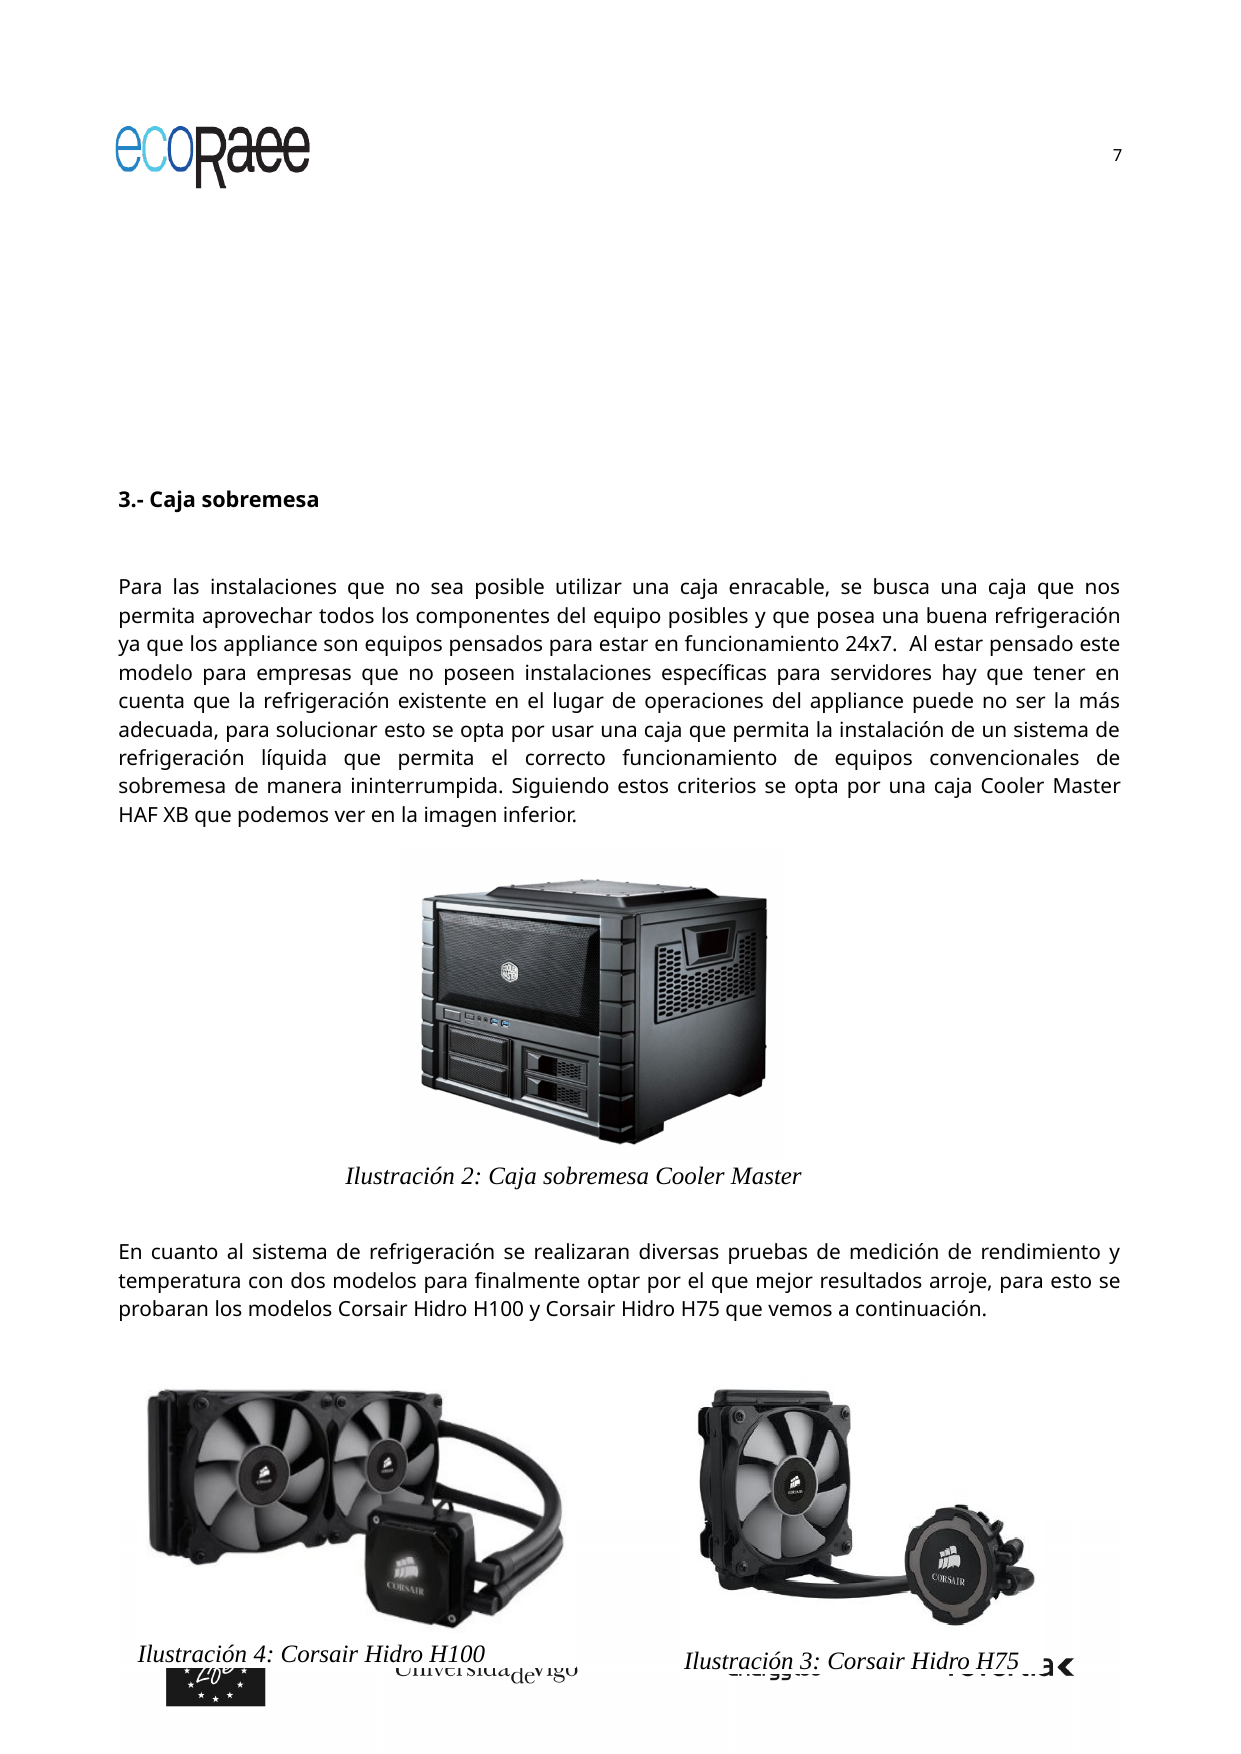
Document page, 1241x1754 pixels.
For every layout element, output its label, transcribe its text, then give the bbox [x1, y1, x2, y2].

picture [114, 124, 311, 190]
text Ilustración 4: Corsair Hidro H100 [137, 1640, 577, 1668]
picture [118, 1368, 1123, 1754]
text Ilustración 2: Caja sobremesa Cooler Master [345, 855, 845, 1190]
text En cuanto al sistema de refrigeración se realizaran diversas pruebas de medición de rendimiento y temperatura con dos modelos para finalmente optar por el que mejor resultados arroje, para esto se probaran los modelos Corsair Hidro H100 y Corsair Hidro H75 que vemos a continuación. [118, 1237, 1122, 1323]
picture [398, 849, 789, 1162]
text Ilustración 3: Corsair Hidro H75 [684, 1646, 1044, 1674]
text Para las instalaciones que no sea posible utilizar una caja enracable, se busca una caja que nos permita aprovechar todos los componentes del equipo posibles y que posea una buena refrigeración ya que los appliance son equipos pensados para estar en funcionamiento 24x7. Al estar pensado este modelo para empresas que no poseen instalaciones específicas para servidores hay que tener en cuenta que la refrigeración existente en el lugar de operaciones del appliance puede no ser la más adecuada, para solucionar esto se opta por usar una caja que permita la instalación de un sistema de refrigeración líquida que permita el correcto funcionamiento de equipos convencionales de sobremesa de manera ininterrumpida. Siguiendo estos criterios se opta por una caja Cooler Master HAF XB que podemos ver en la imagen inferior. [118, 572, 1122, 828]
text 3.- Caja sobremesa [118, 484, 1122, 513]
